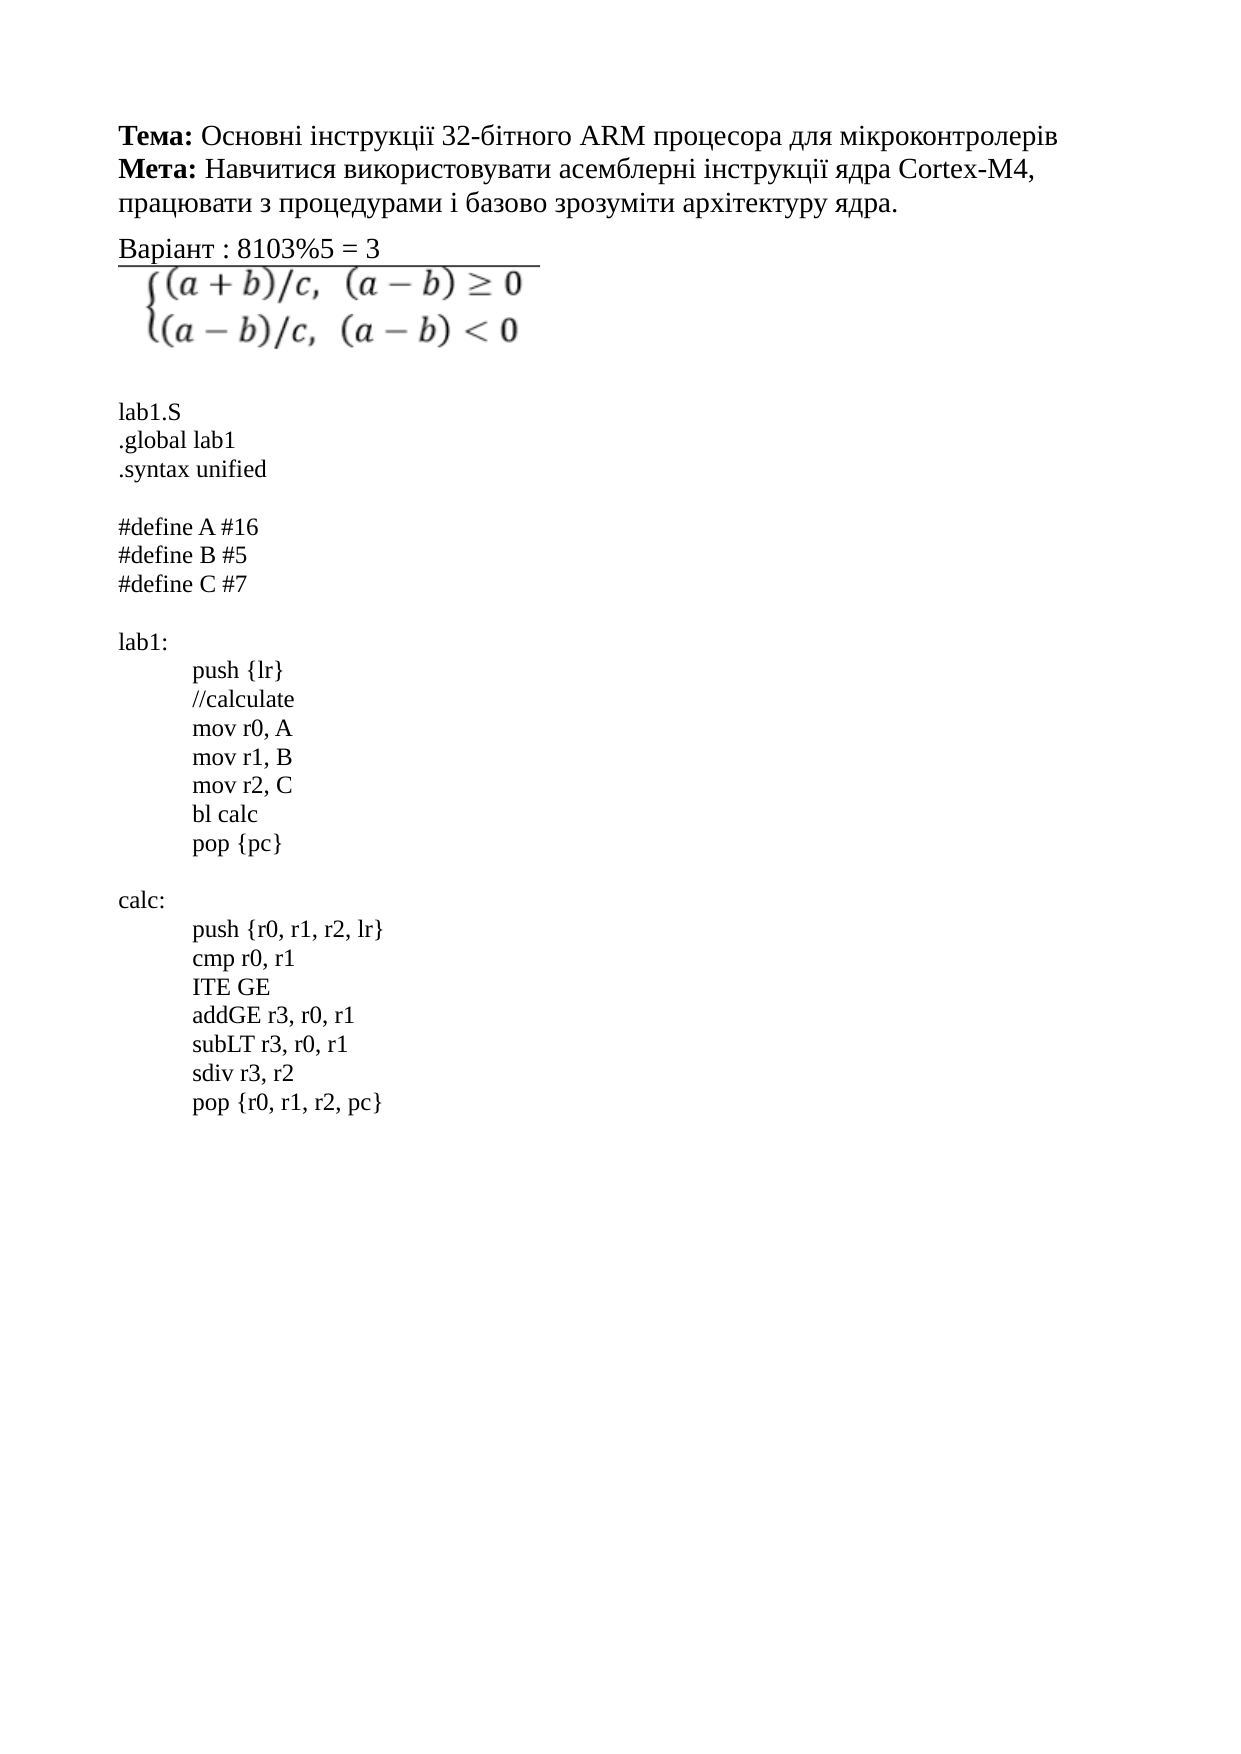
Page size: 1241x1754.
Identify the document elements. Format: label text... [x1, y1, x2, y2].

picture [118, 264, 540, 368]
text //calculate [118, 684, 1122, 713]
text push {r0, r1, r2, lr} [118, 914, 1122, 943]
text subLT r3, r0, r1 [118, 1029, 1122, 1058]
text #define A #16 [118, 512, 1122, 540]
text .syntax unified [118, 454, 1122, 483]
text mov r1, B [118, 742, 1122, 770]
text bl calc [118, 799, 1122, 828]
text mov r2, C [118, 770, 1122, 799]
text pop {r0, r1, r2, pc} [118, 1087, 1122, 1115]
text lab1: [118, 627, 1122, 655]
text .global lab1 [118, 425, 1122, 454]
text #define B #5 [118, 540, 1122, 569]
text #define C #7 [118, 569, 1122, 598]
text pop {pc} [118, 828, 1122, 857]
text sdiv r3, r2 [118, 1058, 1122, 1087]
text cmp r0, r1 [118, 943, 1122, 972]
text lab1.S [118, 397, 1122, 425]
text mov r0, A [118, 713, 1122, 742]
text Мета: Навчитися використовувати асемблерні інструкції ядра Cortex-M4, працювати з процедурами і базово зрозуміти архітектуру ядра. [118, 152, 1122, 219]
text Варіант : 8103%5 = 3 [118, 231, 1122, 265]
subtitle Тема: Основні інструкції 32-бітного ARM процесора для мікроконтролерів [118, 118, 1122, 152]
text addGE r3, r0, r1 [118, 1000, 1122, 1029]
text calc: [118, 885, 1122, 914]
text push {lr} [118, 655, 1122, 684]
text ITE GE [118, 972, 1122, 1000]
